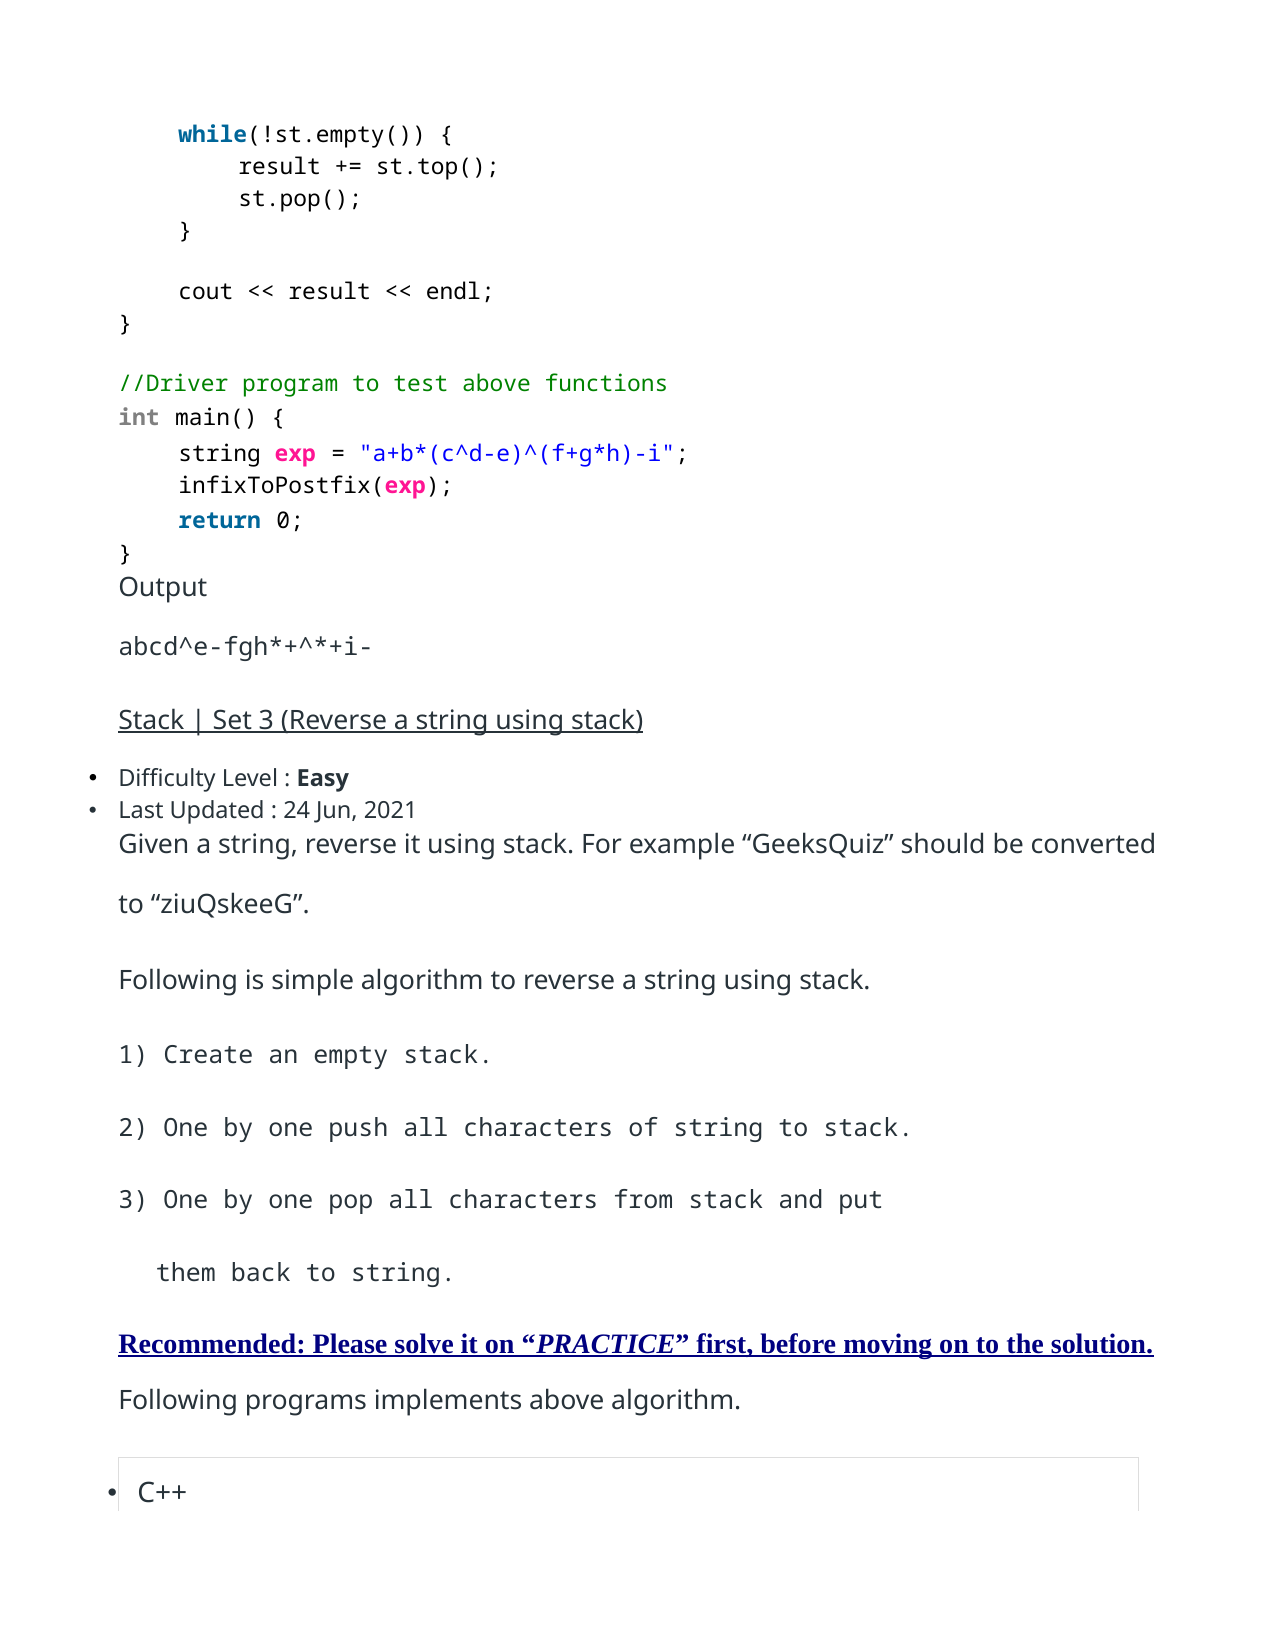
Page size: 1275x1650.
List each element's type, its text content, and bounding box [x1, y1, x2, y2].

list Difficulty Level : Easy [118, 761, 1157, 793]
text them back to string. [118, 1254, 1157, 1289]
text Following programs implements above algorithm. [118, 1381, 1157, 1417]
text Recommended: Please solve it on “PRACTICE” first, before moving on to the solution. [118, 1327, 1157, 1359]
text 1) Create an empty stack. [118, 1037, 1157, 1071]
text Following is simple algorithm to reverse a string using stack. [118, 961, 1157, 997]
text 2) One by one push all characters of string to stack. [118, 1109, 1157, 1144]
text Output [118, 568, 1157, 604]
list Last Updated : 24 Jun, 2021 [118, 793, 1157, 825]
text Given a string, reverse it using stack. For example “GeeksQuiz” should be converted to “ziuQskeeG”. [118, 825, 1157, 921]
subtitle Stack | Set 3 (Reverse a string using stack) [118, 701, 1157, 737]
text 3) One by one pop all characters from stack and put [118, 1182, 1157, 1216]
text abcd^e-fgh*+^*+i- [118, 628, 1157, 662]
table_header while(!st.empty()) { result += st.top(); st.pop(); } cout << result << endl; } //Driver program to test above functions int main() { string exp = "a+b*(c^d-e)^(f+g*h)-i"; infixToPostfix(exp); return 0; } [118, 118, 1157, 568]
list C++ [119, 1458, 1138, 1511]
